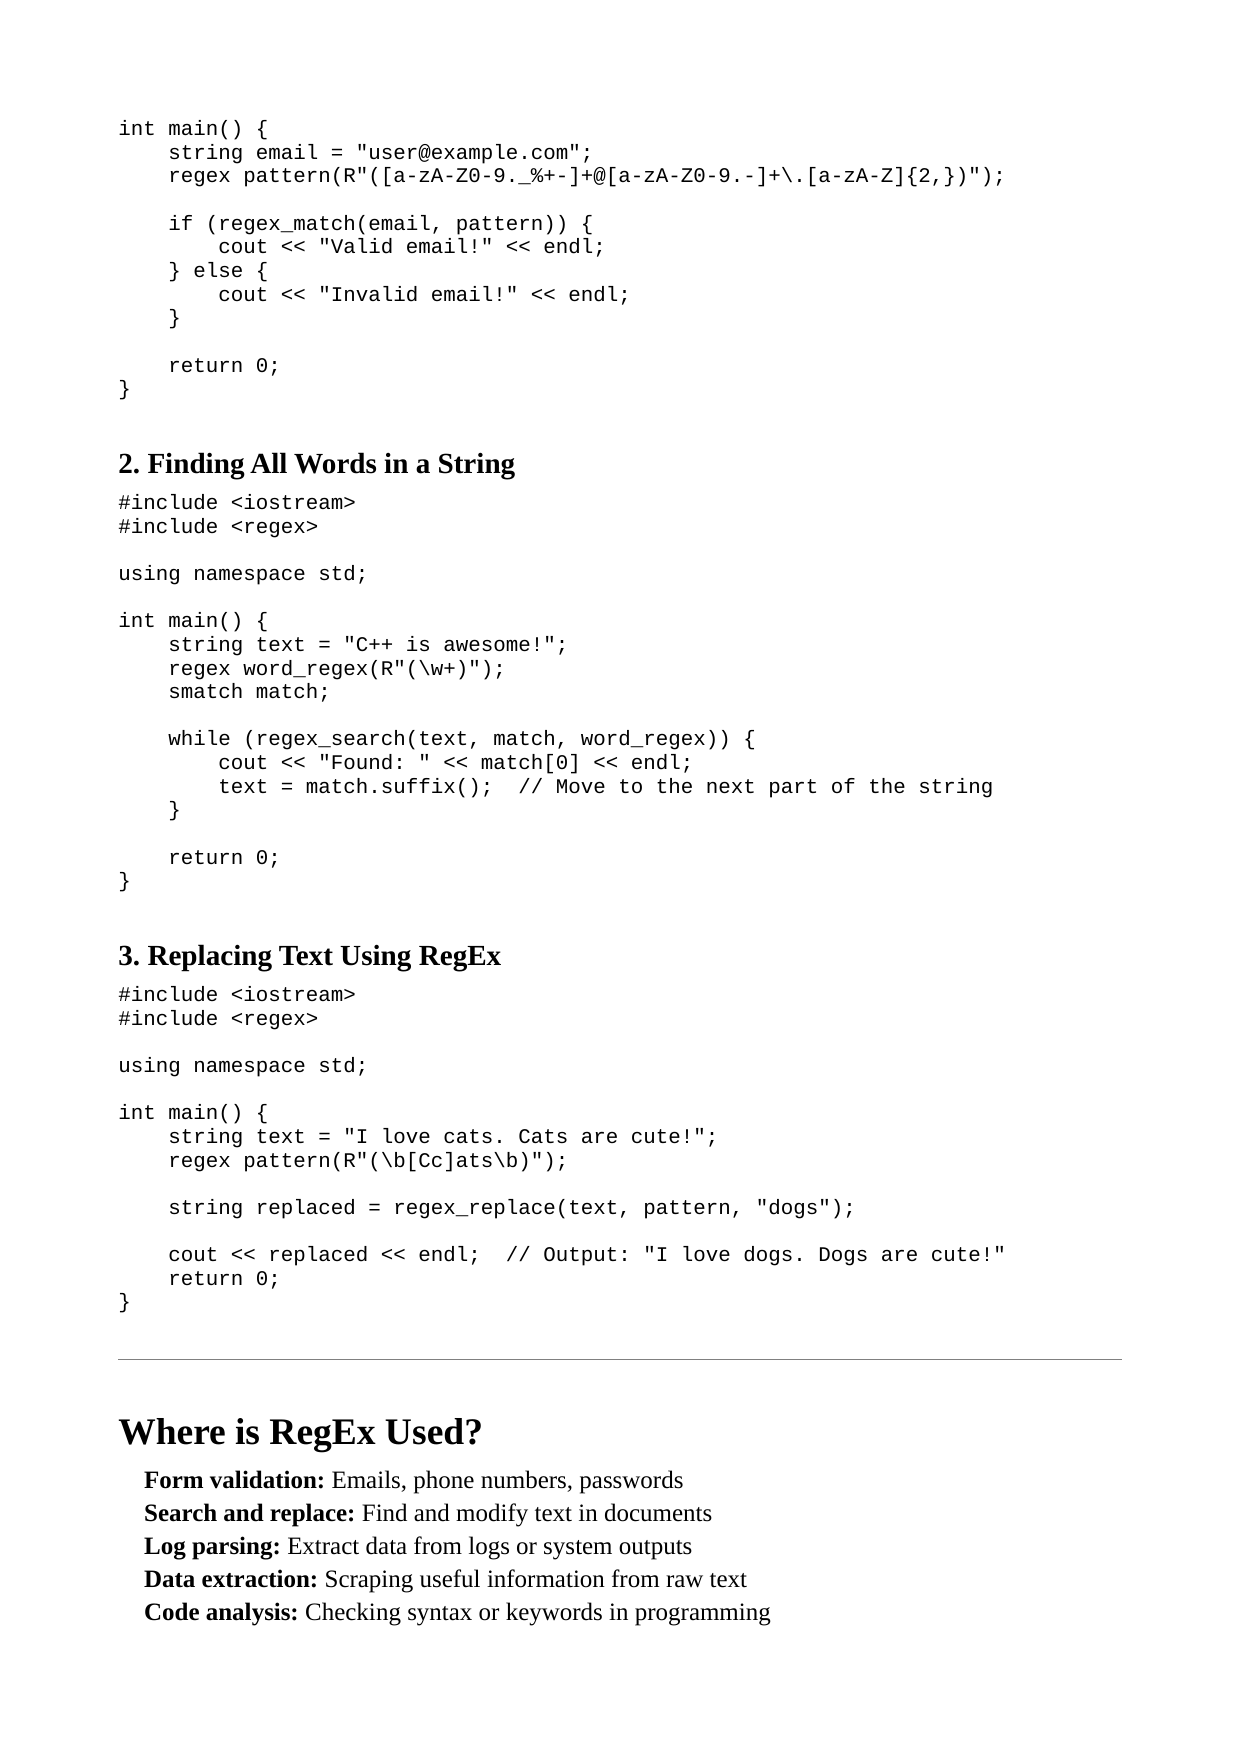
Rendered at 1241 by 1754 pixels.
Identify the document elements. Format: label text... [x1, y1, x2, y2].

text string email = "user@example.com"; [118, 142, 1122, 165]
subtitle 3. Replacing Text Using RegEx [118, 938, 1122, 972]
text int main() { [118, 1102, 1122, 1126]
text if (regex_match(email, pattern)) { [118, 213, 1122, 236]
text string replaced = regex_replace(text, pattern, "dogs"); [118, 1197, 1122, 1221]
text return 0; [118, 1268, 1122, 1291]
text } [118, 870, 1122, 894]
text using namespace std; [118, 563, 1122, 587]
text cout << replaced << endl; // Output: "I love dogs. Dogs are cute!" [118, 1244, 1122, 1268]
text #include <iostream> [118, 492, 1122, 516]
text int main() { [118, 118, 1122, 142]
text int main() { [118, 610, 1122, 634]
text cout << "Valid email!" << endl; [118, 236, 1122, 260]
text } [118, 307, 1122, 331]
text string text = "I love cats. Cats are cute!"; [118, 1126, 1122, 1149]
text #include <regex> [118, 1008, 1122, 1031]
text ✅ Form validation: Emails, phone numbers, passwords ✅ Search and replace: Find and modify text in documents ✅ Log parsing: Extract data from logs or system outputs ✅ Data extraction: Scraping useful information from raw text ✅ Code analysis: Checking syntax or keywords in programming [118, 1465, 1122, 1626]
subtitle 2. Finding All Words in a String [118, 446, 1122, 479]
text regex pattern(R"(\b[Cc]ats\b)"); [118, 1149, 1122, 1173]
text while (regex_search(text, match, word_regex)) { [118, 728, 1122, 752]
text #include <regex> [118, 516, 1122, 539]
text cout << "Found: " << match[0] << endl; [118, 752, 1122, 776]
text using namespace std; [118, 1055, 1122, 1079]
text cout << "Invalid email!" << endl; [118, 284, 1122, 307]
text smatch match; [118, 681, 1122, 705]
text } [118, 1291, 1122, 1315]
text #include <iostream> [118, 984, 1122, 1008]
text return 0; [118, 847, 1122, 870]
text text = match.suffix(); // Move to the next part of the string [118, 776, 1122, 799]
text } else { [118, 260, 1122, 284]
subtitle Where is RegEx Used? [118, 1410, 1122, 1453]
text return 0; [118, 354, 1122, 378]
text } [118, 799, 1122, 823]
text } [118, 378, 1122, 402]
text regex pattern(R"([a-zA-Z0-9._%+-]+@[a-zA-Z0-9.-]+\.[a-zA-Z]{2,})"); [118, 165, 1122, 189]
text string text = "C++ is awesome!"; [118, 634, 1122, 657]
text regex word_regex(R"(\w+)"); [118, 657, 1122, 681]
